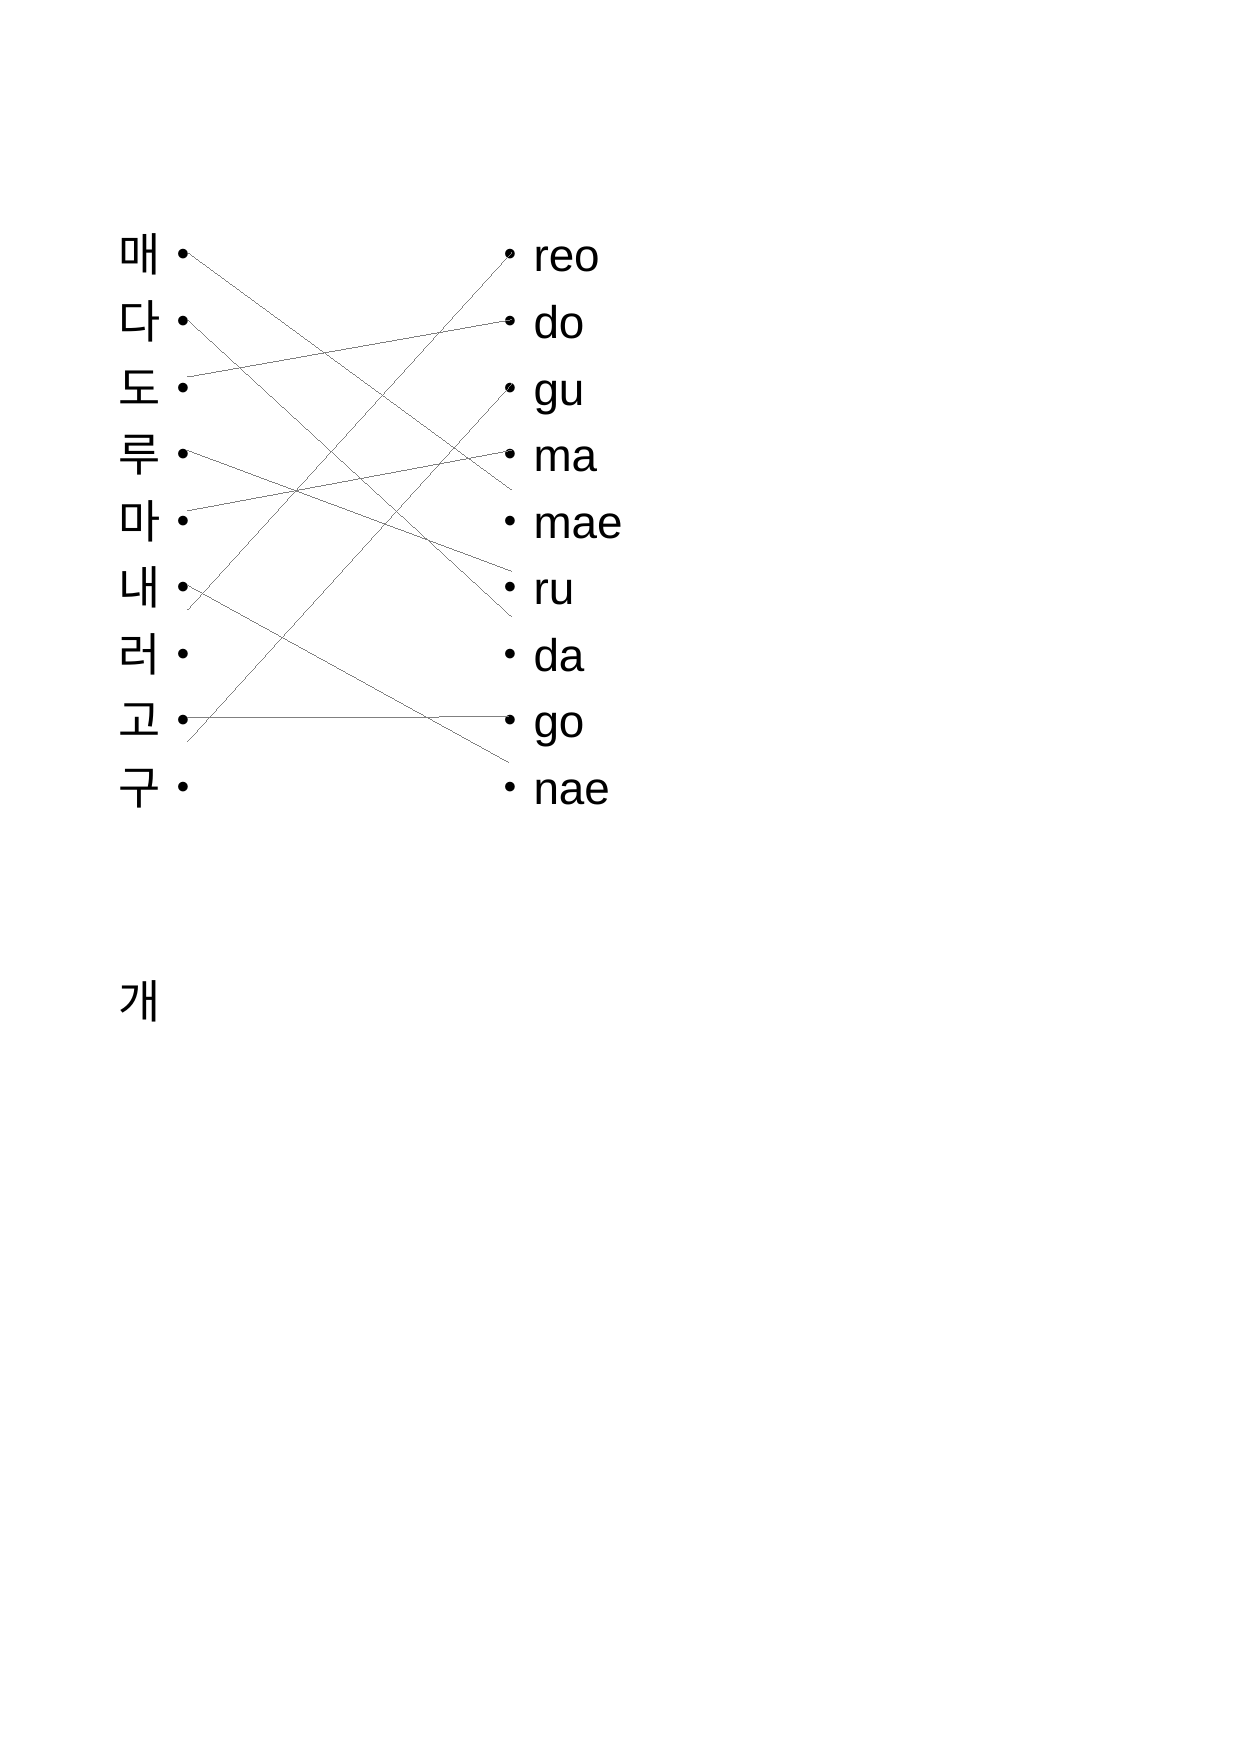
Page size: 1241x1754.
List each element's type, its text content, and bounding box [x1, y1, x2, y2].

text 고・ ・go [118, 685, 1122, 751]
text 러・ ・da [118, 618, 1122, 685]
text 다・ ・do [118, 285, 1122, 352]
text 도・ ・gu [118, 352, 1122, 418]
text 마・ ・mae [118, 485, 1122, 552]
text 개 [118, 976, 1122, 1029]
text 매・ ・reo [118, 219, 1122, 285]
text 구・ ・nae [118, 751, 1122, 818]
text 루・ ・ma [118, 418, 1122, 485]
text 내・ ・ru [118, 552, 1122, 618]
